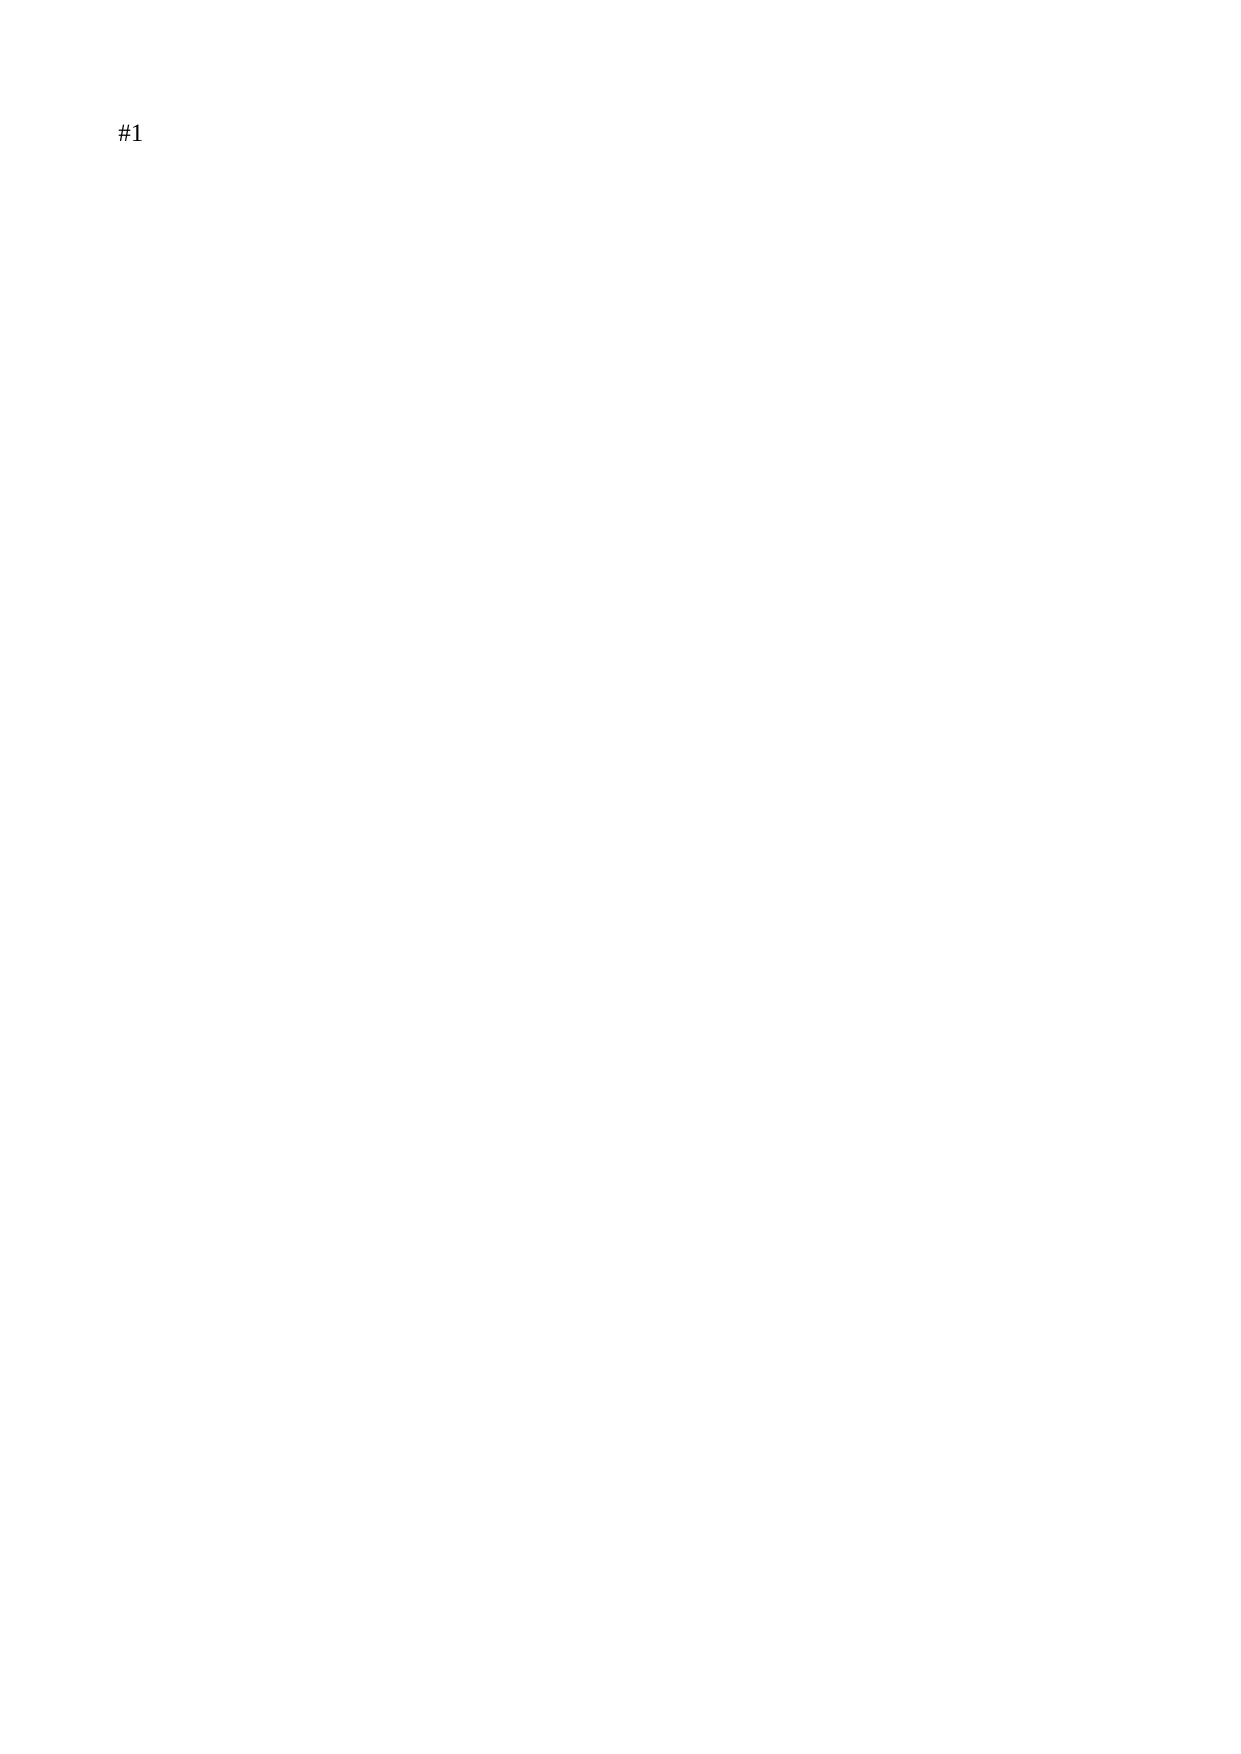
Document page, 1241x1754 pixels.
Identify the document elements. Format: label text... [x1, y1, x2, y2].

text #1 [118, 118, 1122, 147]
